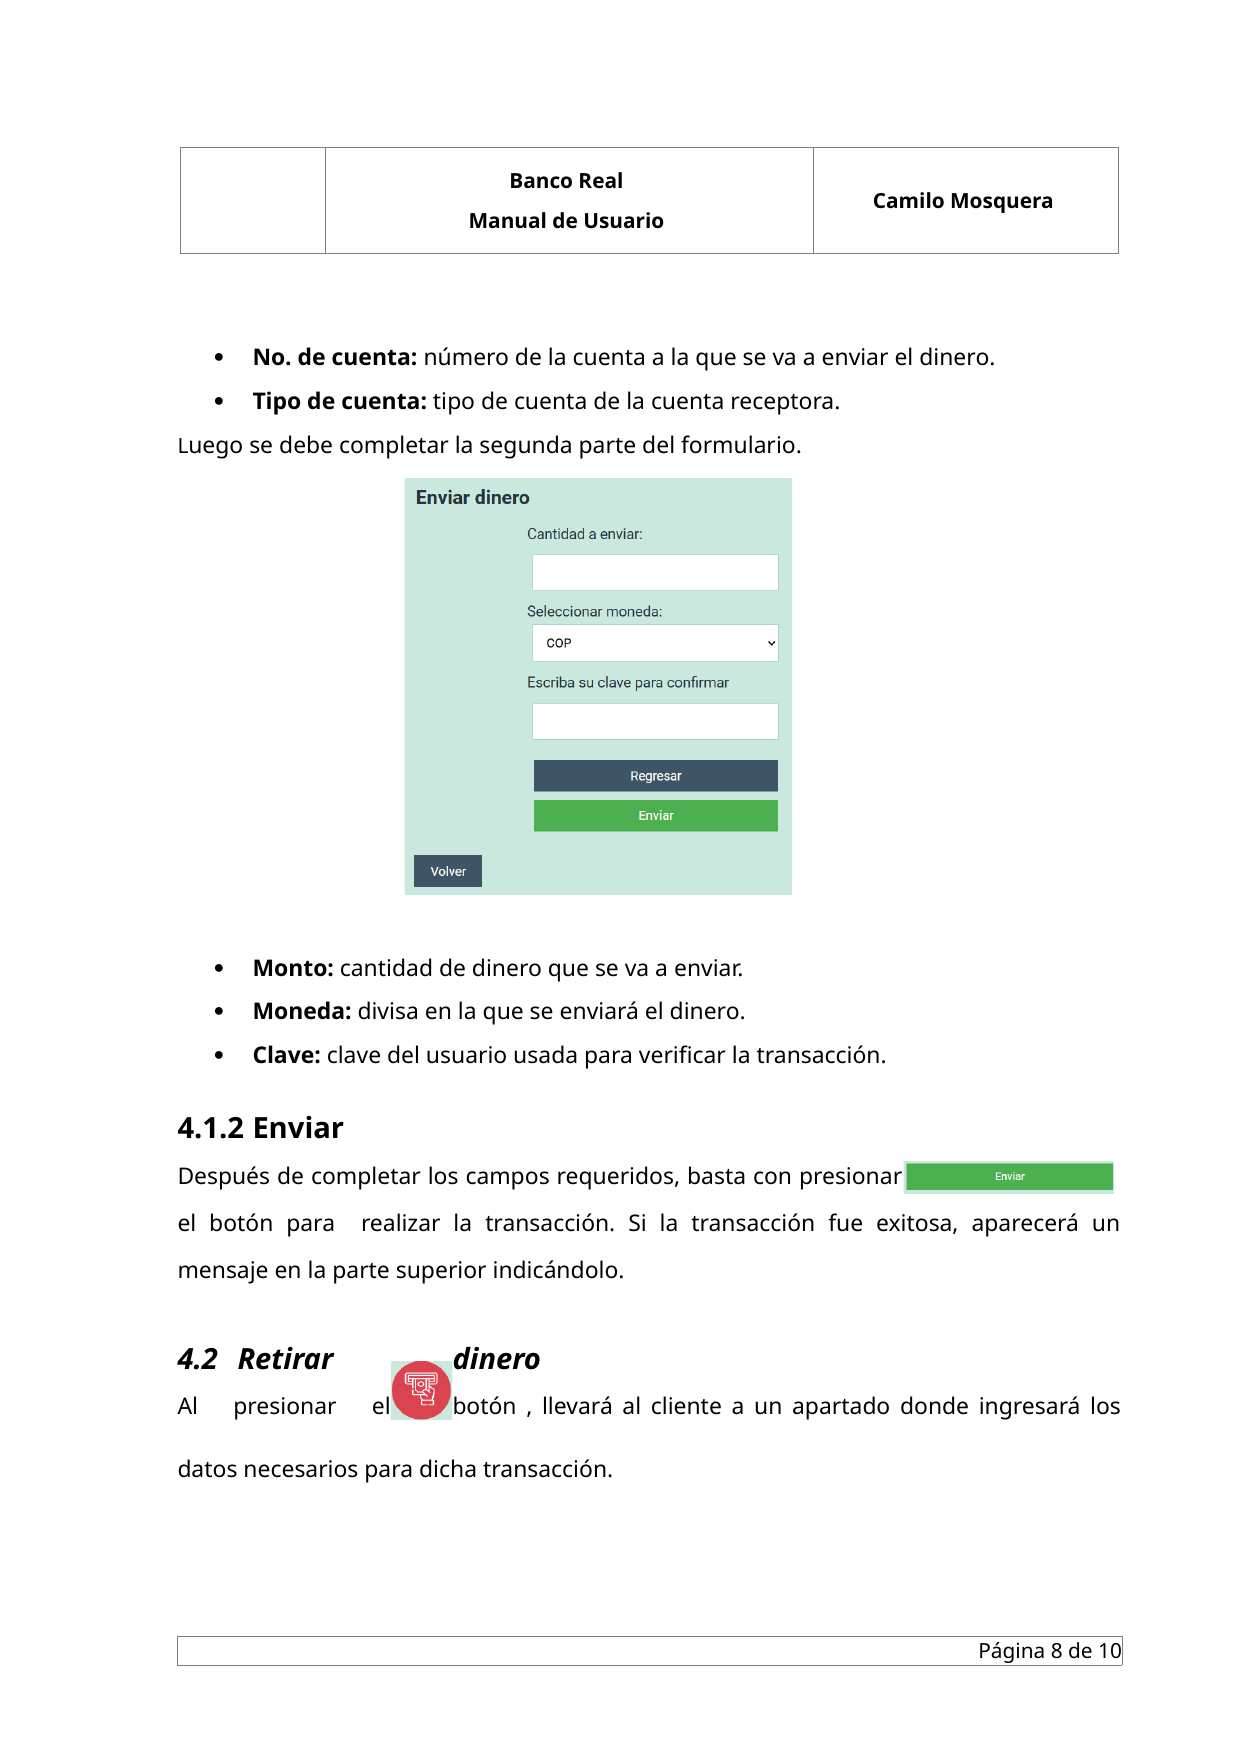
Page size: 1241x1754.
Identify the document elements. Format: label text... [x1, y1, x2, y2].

list Monto: cantidad de dinero que se va a enviar. [215, 951, 1122, 983]
subtitle Enviar [177, 1108, 1122, 1147]
text Al presionar el botón , llevará al cliente a un apartado donde ingresará los datos necesarios para dicha transacción. [177, 1390, 1122, 1484]
list Clave: clave del usuario usada para verificar la transacción. [215, 1039, 1122, 1070]
text Luego se debe completar la segunda parte del formulario. [177, 429, 1122, 460]
list Moneda: divisa en la que se enviará el dinero. [215, 995, 1122, 1026]
list Tipo de cuenta: tipo de cuenta de la cuenta receptora. [215, 385, 1122, 416]
text Después de completar los campos requeridos, basta con presionar el botón para realizar la transacción. Si la transacción fue exitosa, aparecerá un mensaje en la parte superior indicándolo. [177, 1160, 1122, 1285]
subtitle Retirar dinero [177, 1338, 1122, 1378]
list No. de cuenta: número de la cuenta a la que se va a enviar el dinero. [215, 341, 1122, 373]
